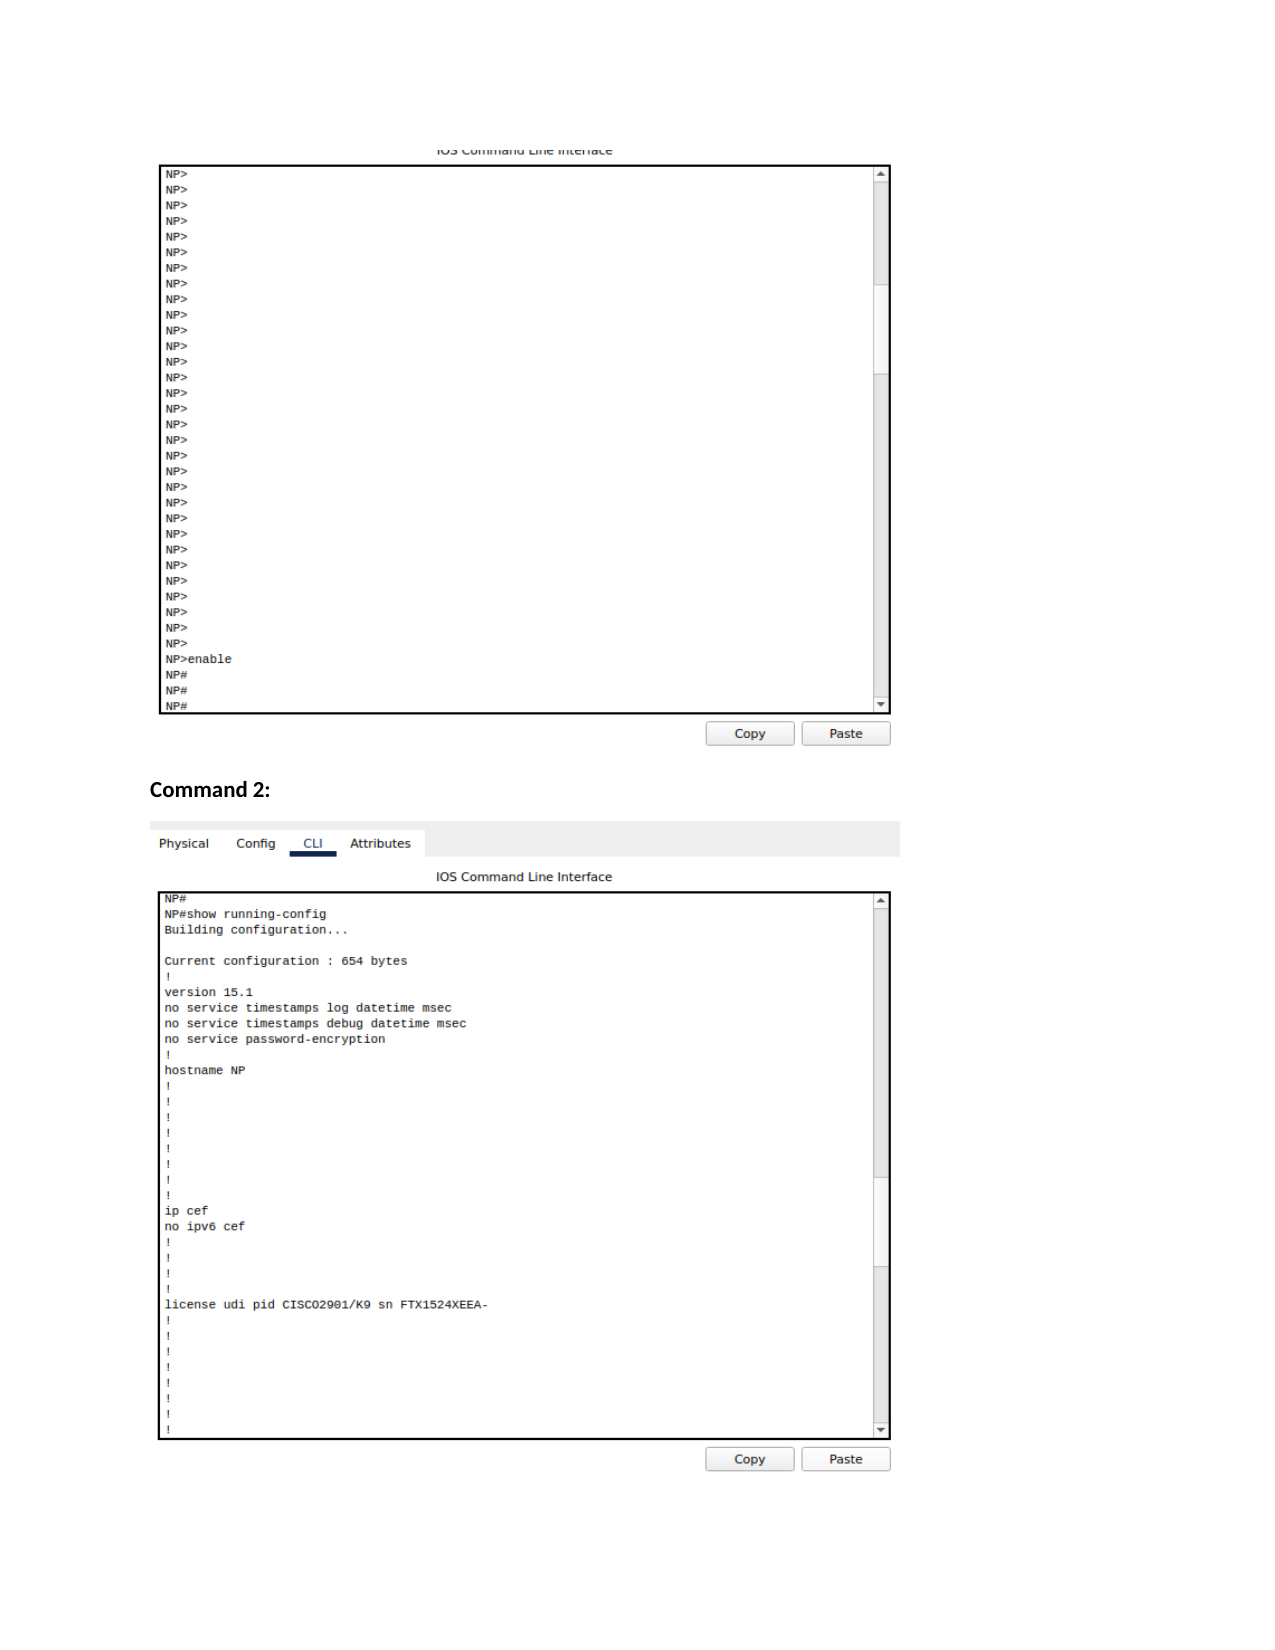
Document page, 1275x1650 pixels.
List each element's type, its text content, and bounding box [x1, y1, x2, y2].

text Command 2: [150, 775, 1125, 803]
picture [150, 821, 901, 1487]
picture [150, 150, 901, 757]
